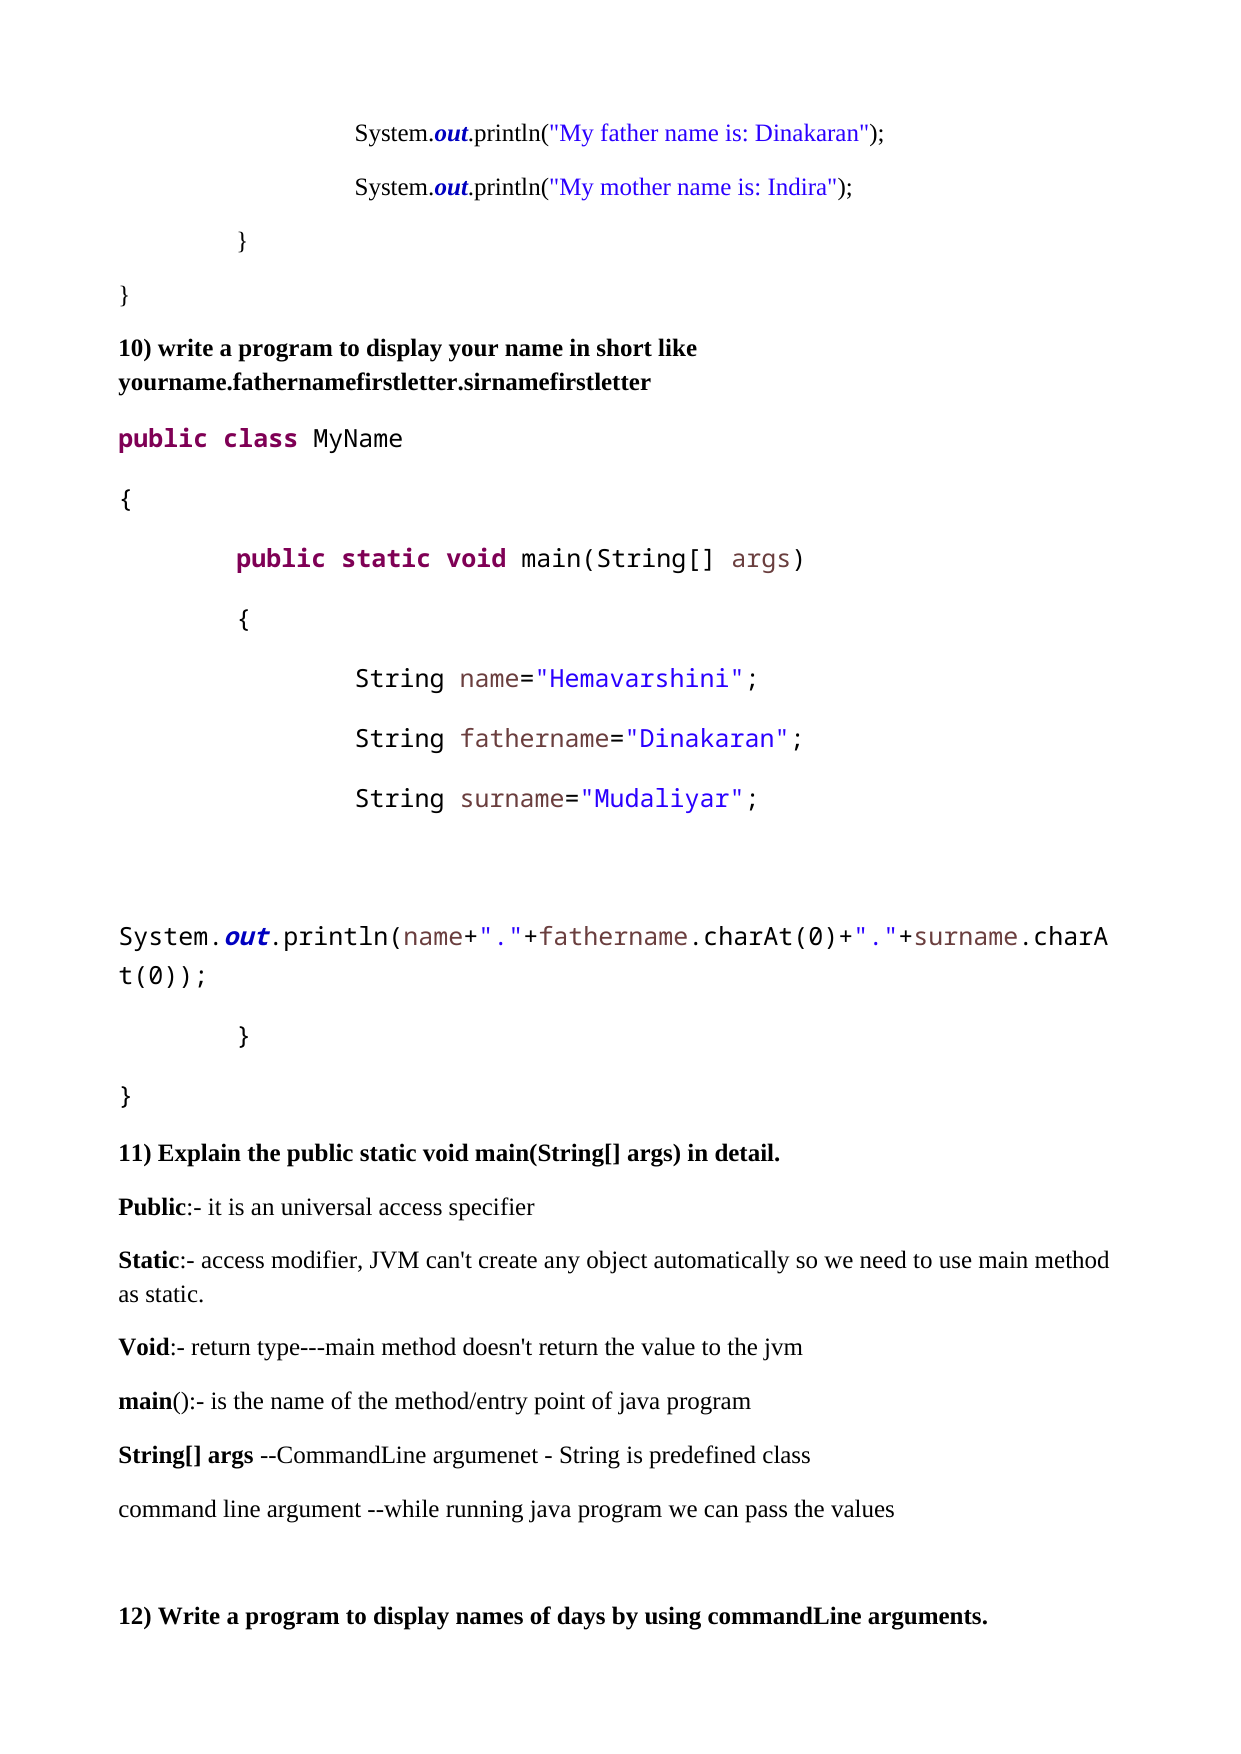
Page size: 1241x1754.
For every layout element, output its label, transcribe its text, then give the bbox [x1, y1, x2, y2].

text { [118, 600, 1122, 634]
text { [118, 480, 1122, 514]
text Static:- access modifier, JVM can't create any object automatically so we need to use main method as static. [118, 1246, 1122, 1307]
text System.out.println("My mother name is: Indira"); [118, 172, 1122, 201]
text System.out.println("My father name is: Dinakaran"); [118, 118, 1122, 147]
text public static void main(String[] args) [118, 540, 1122, 574]
text String fathername="Dinakaran"; [118, 720, 1122, 754]
text Public:- it is an universal access specifier [118, 1192, 1122, 1221]
text } [118, 226, 1122, 254]
text String[] args --CommandLine argumenet - String is predefined class [118, 1440, 1122, 1469]
text } [118, 280, 1122, 308]
text public class MyName [118, 420, 1122, 454]
text } [118, 1078, 1122, 1112]
text Void:- return type---main method doesn't return the value to the jvm [118, 1332, 1122, 1361]
text System.out.println(name+"."+fathername.charAt(0)+"."+surname.charAt(0)); [118, 840, 1122, 992]
text main():- is the name of the method/entry point of java program [118, 1386, 1122, 1415]
text 11) Explain the public static void main(String[] args) in detail. [118, 1138, 1122, 1167]
text String name="Hemavarshini"; [118, 660, 1122, 694]
text 10) write a program to display your name in short like yourname.fathernamefirstletter.sirnamefirstletter [118, 333, 1122, 395]
text String surname="Mudaliyar"; [118, 780, 1122, 814]
text 12) Write a program to display names of days by using commandLine arguments. [118, 1601, 1122, 1630]
text } [118, 1018, 1122, 1052]
text command line argument --while running java program we can pass the values [118, 1494, 1122, 1523]
